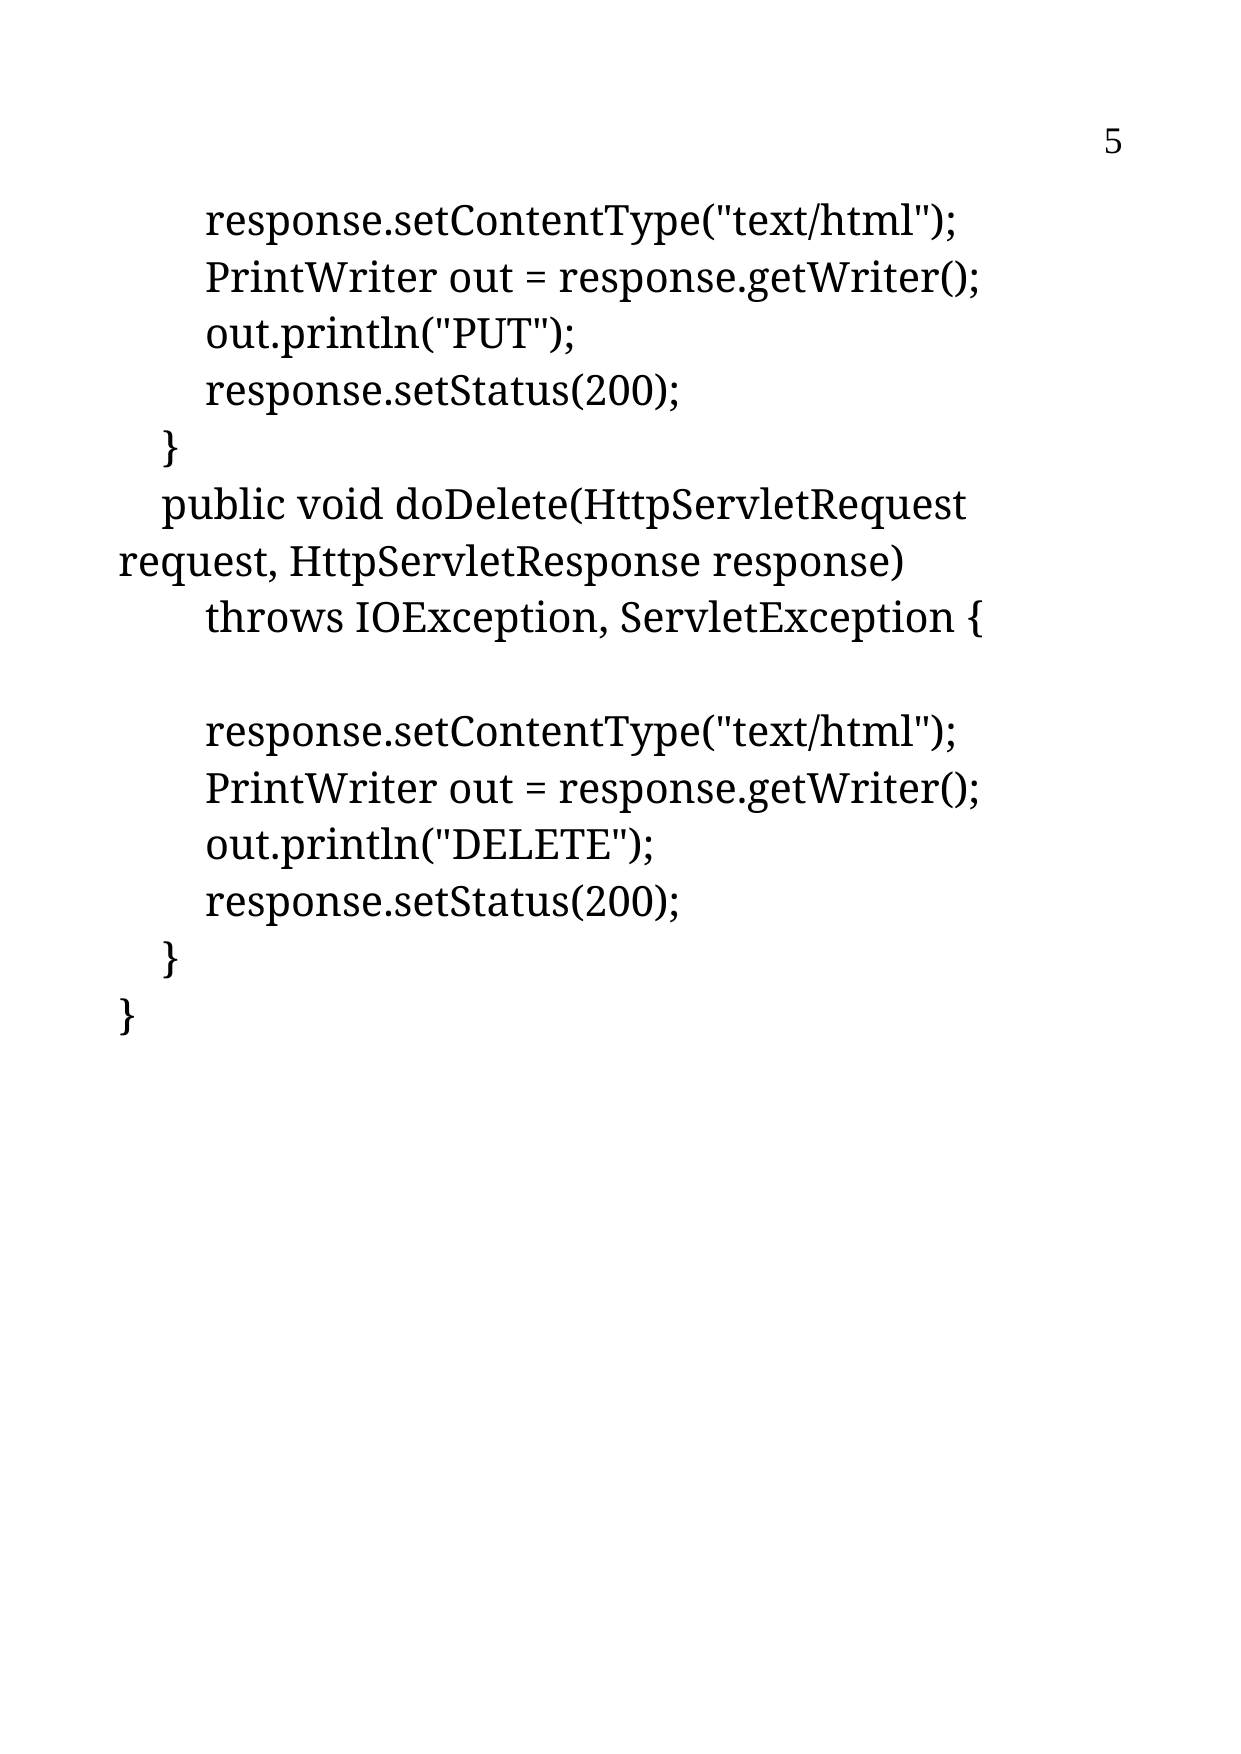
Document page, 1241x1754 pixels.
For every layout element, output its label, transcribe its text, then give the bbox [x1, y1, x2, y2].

text response.setContentType("text/html"); PrintWriter out = response.getWriter(); out.println("PUT"); response.setStatus(200); } public void doDelete(HttpServletRequest request, HttpServletResponse response) throws IOException, ServletException { response.setContentType("text/html"); PrintWriter out = response.getWriter(); out.println("DELETE"); response.setStatus(200); } } [118, 191, 1122, 1099]
